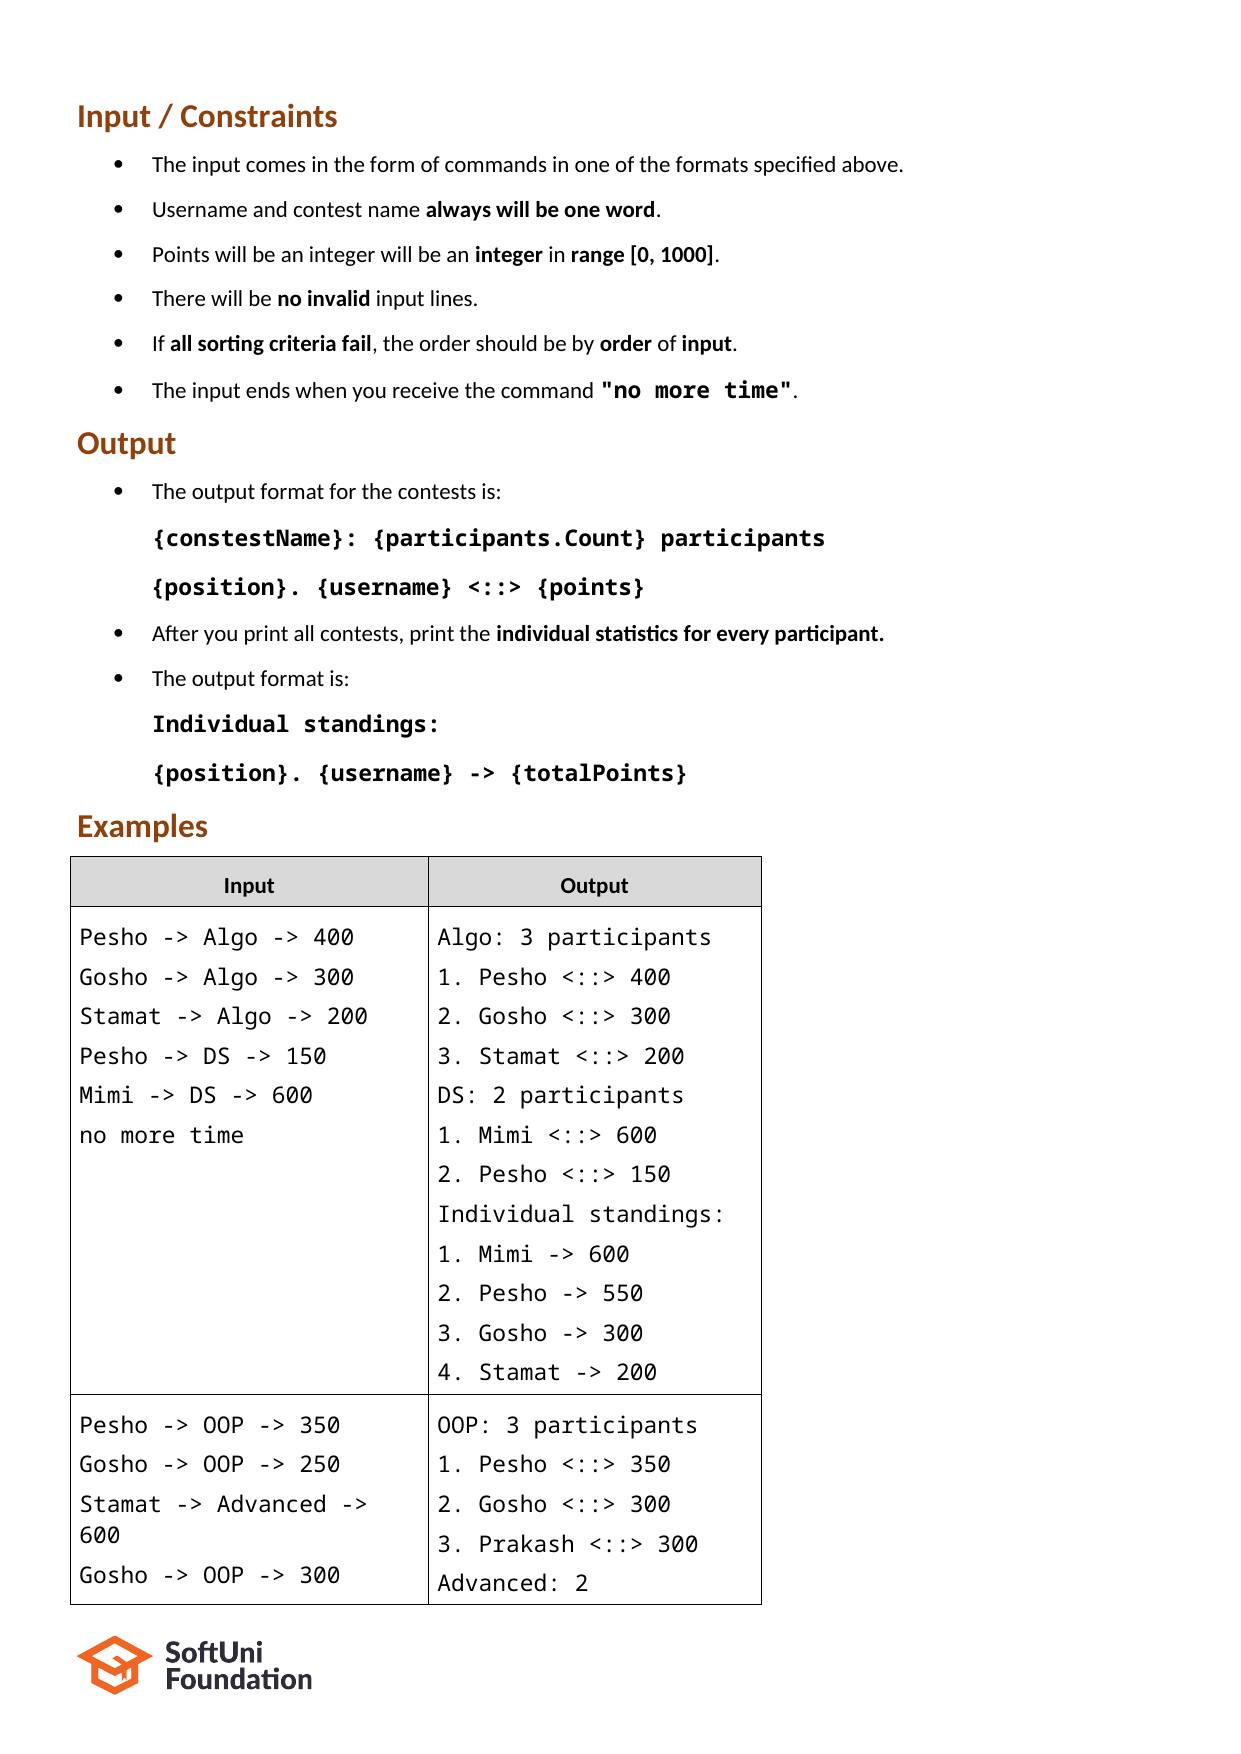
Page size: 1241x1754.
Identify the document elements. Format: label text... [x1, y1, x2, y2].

list The output format for the contests is: [114, 477, 1163, 506]
list The input ends when you receive the command "no more time". [114, 374, 1163, 405]
subtitle Input / Constraints [77, 95, 1163, 136]
picture [76, 1636, 312, 1695]
subtitle Output [77, 422, 1163, 463]
table_header Input [71, 857, 428, 906]
list If all sorting criteria fail, the order should be by order of input. [114, 329, 1163, 357]
list There will be no invalid input lines. [114, 284, 1163, 313]
list Points will be an integer will be an integer in range [0, 1000]. [114, 240, 1163, 268]
table_cell Pesho -> Algo -> 400 Gosho -> Algo -> 300 Stamat -> Algo -> 200 Pesho -> DS -> 150 Mimi -> DS -> 600 no more time [71, 907, 428, 1393]
table_cell OOP: 3 participants 1. Pesho <::> 350 2. Gosho <::> 300 3. Prakash <::> 300 Advanced: 2 [429, 1395, 761, 1604]
table_header Output [429, 857, 761, 906]
subtitle Examples [77, 805, 1163, 846]
list After you print all contests, print the individual statistics for every participant. [114, 619, 1163, 647]
text {position}. {username} -> {totalPoints} [152, 757, 1163, 788]
list Username and contest name always will be one word. [114, 195, 1163, 223]
table_cell Algo: 3 participants 1. Pesho <::> 400 2. Gosho <::> 300 3. Stamat <::> 200 DS: 2 participants 1. Mimi <::> 600 2. Pesho <::> 150 Individual standings: 1. Mimi -> 600 2. Pesho -> 550 3. Gosho -> 300 4. Stamat -> 200 [429, 907, 761, 1393]
list The input comes in the form of commands in one of the formats specified above. [114, 151, 1163, 178]
table_cell Pesho -> OOP -> 350 Gosho -> OOP -> 250 Stamat -> Advanced -> 600 Gosho -> OOP -> 300 [71, 1395, 428, 1604]
text {position}. {username} <::> {points} [77, 571, 1163, 602]
text Individual standings: [152, 708, 1163, 740]
text {constestName}: {participants.Count} participants [152, 522, 1163, 553]
list The output format is: [114, 664, 1163, 692]
